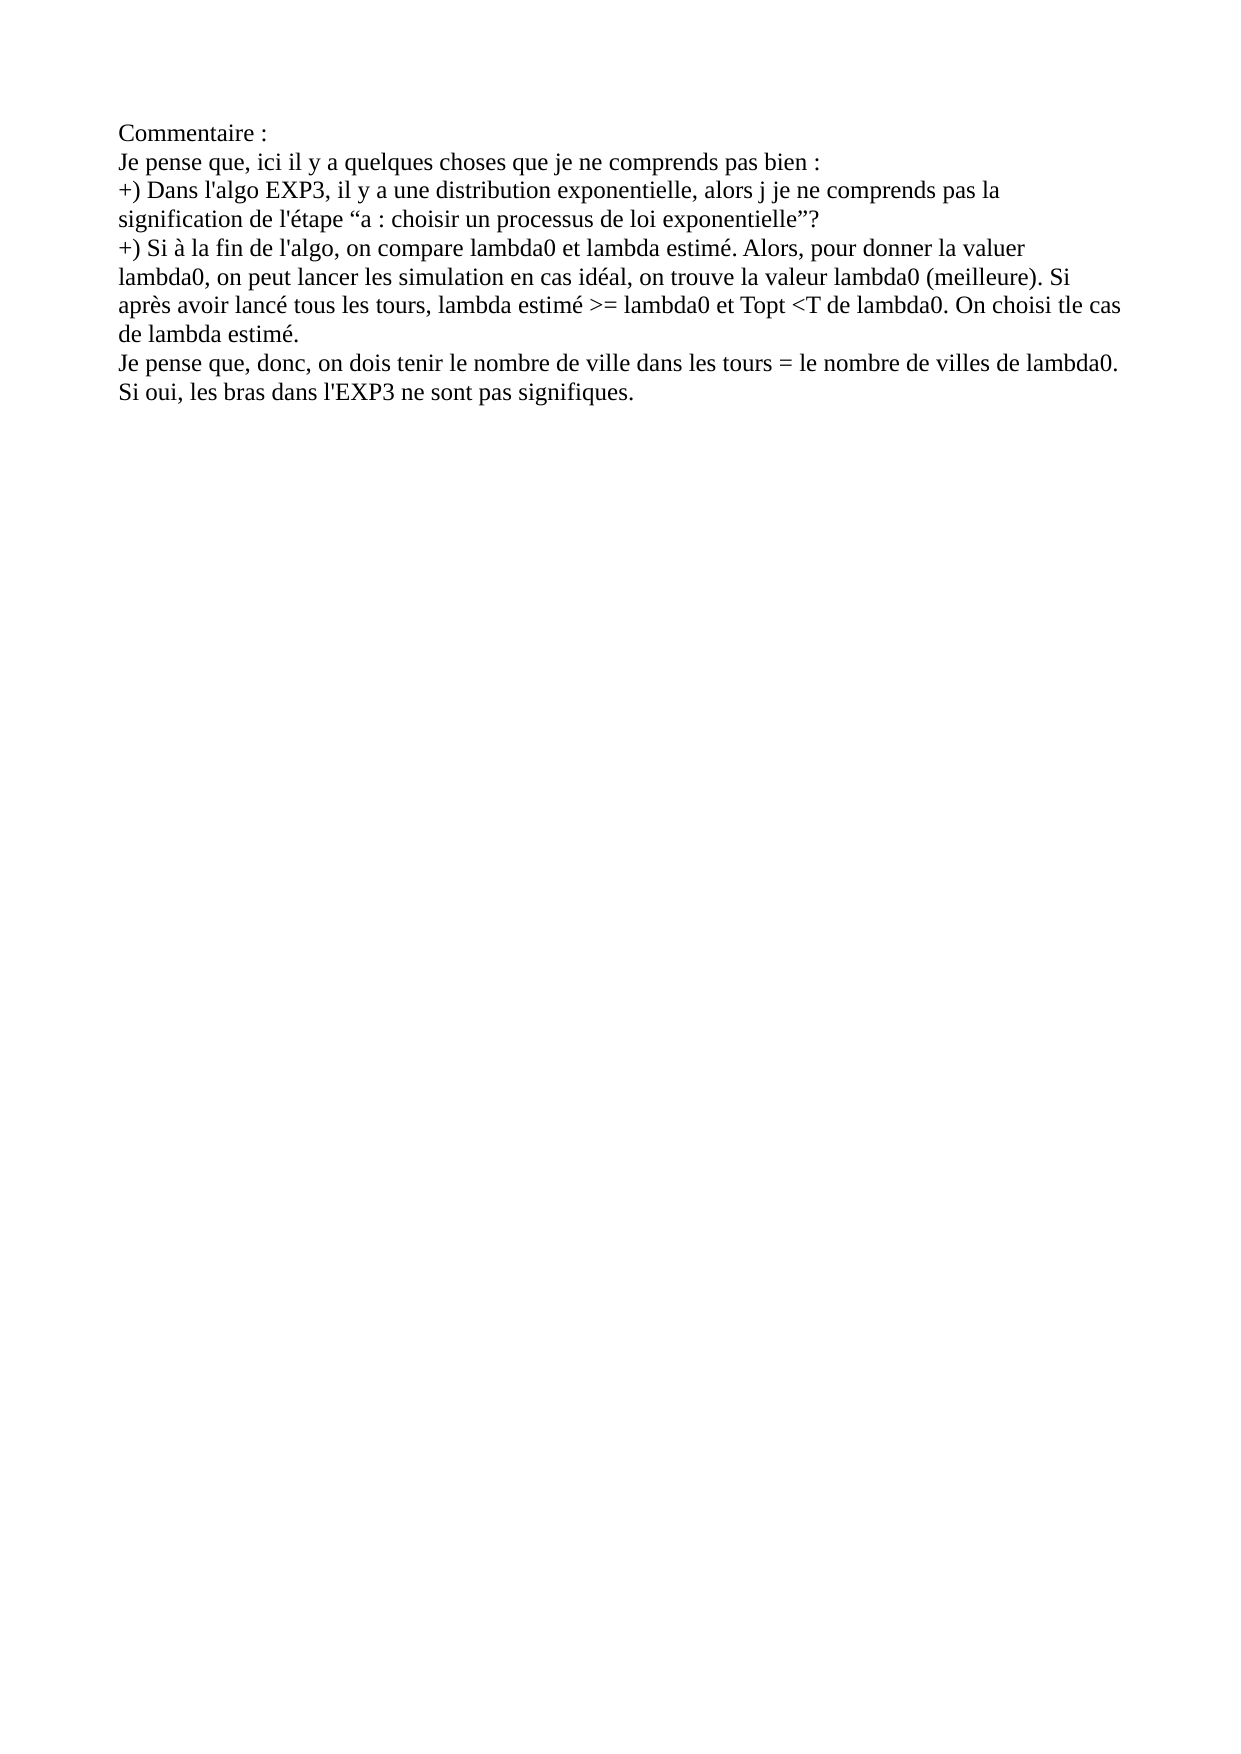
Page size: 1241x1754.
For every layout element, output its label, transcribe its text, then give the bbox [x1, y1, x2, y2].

text Commentaire : [118, 118, 1122, 147]
text +) Si à la fin de l'algo, on compare lambda0 et lambda estimé. Alors, pour donner la valuer lambda0, on peut lancer les simulation en cas idéal, on trouve la valeur lambda0 (meilleure). Si après avoir lancé tous les tours, lambda estimé >= lambda0 et Topt <T de lambda0. On choisi tle cas de lambda estimé. [118, 233, 1122, 348]
text Je pense que, ici il y a quelques choses que je ne comprends pas bien : [118, 147, 1122, 176]
text +) Dans l'algo EXP3, il y a une distribution exponentielle, alors j je ne comprends pas la signification de l'étape “a : choisir un processus de loi exponentielle”? [118, 176, 1122, 233]
text Je pense que, donc, on dois tenir le nombre de ville dans les tours = le nombre de villes de lambda0. Si oui, les bras dans l'EXP3 ne sont pas signifiques. [118, 348, 1122, 406]
